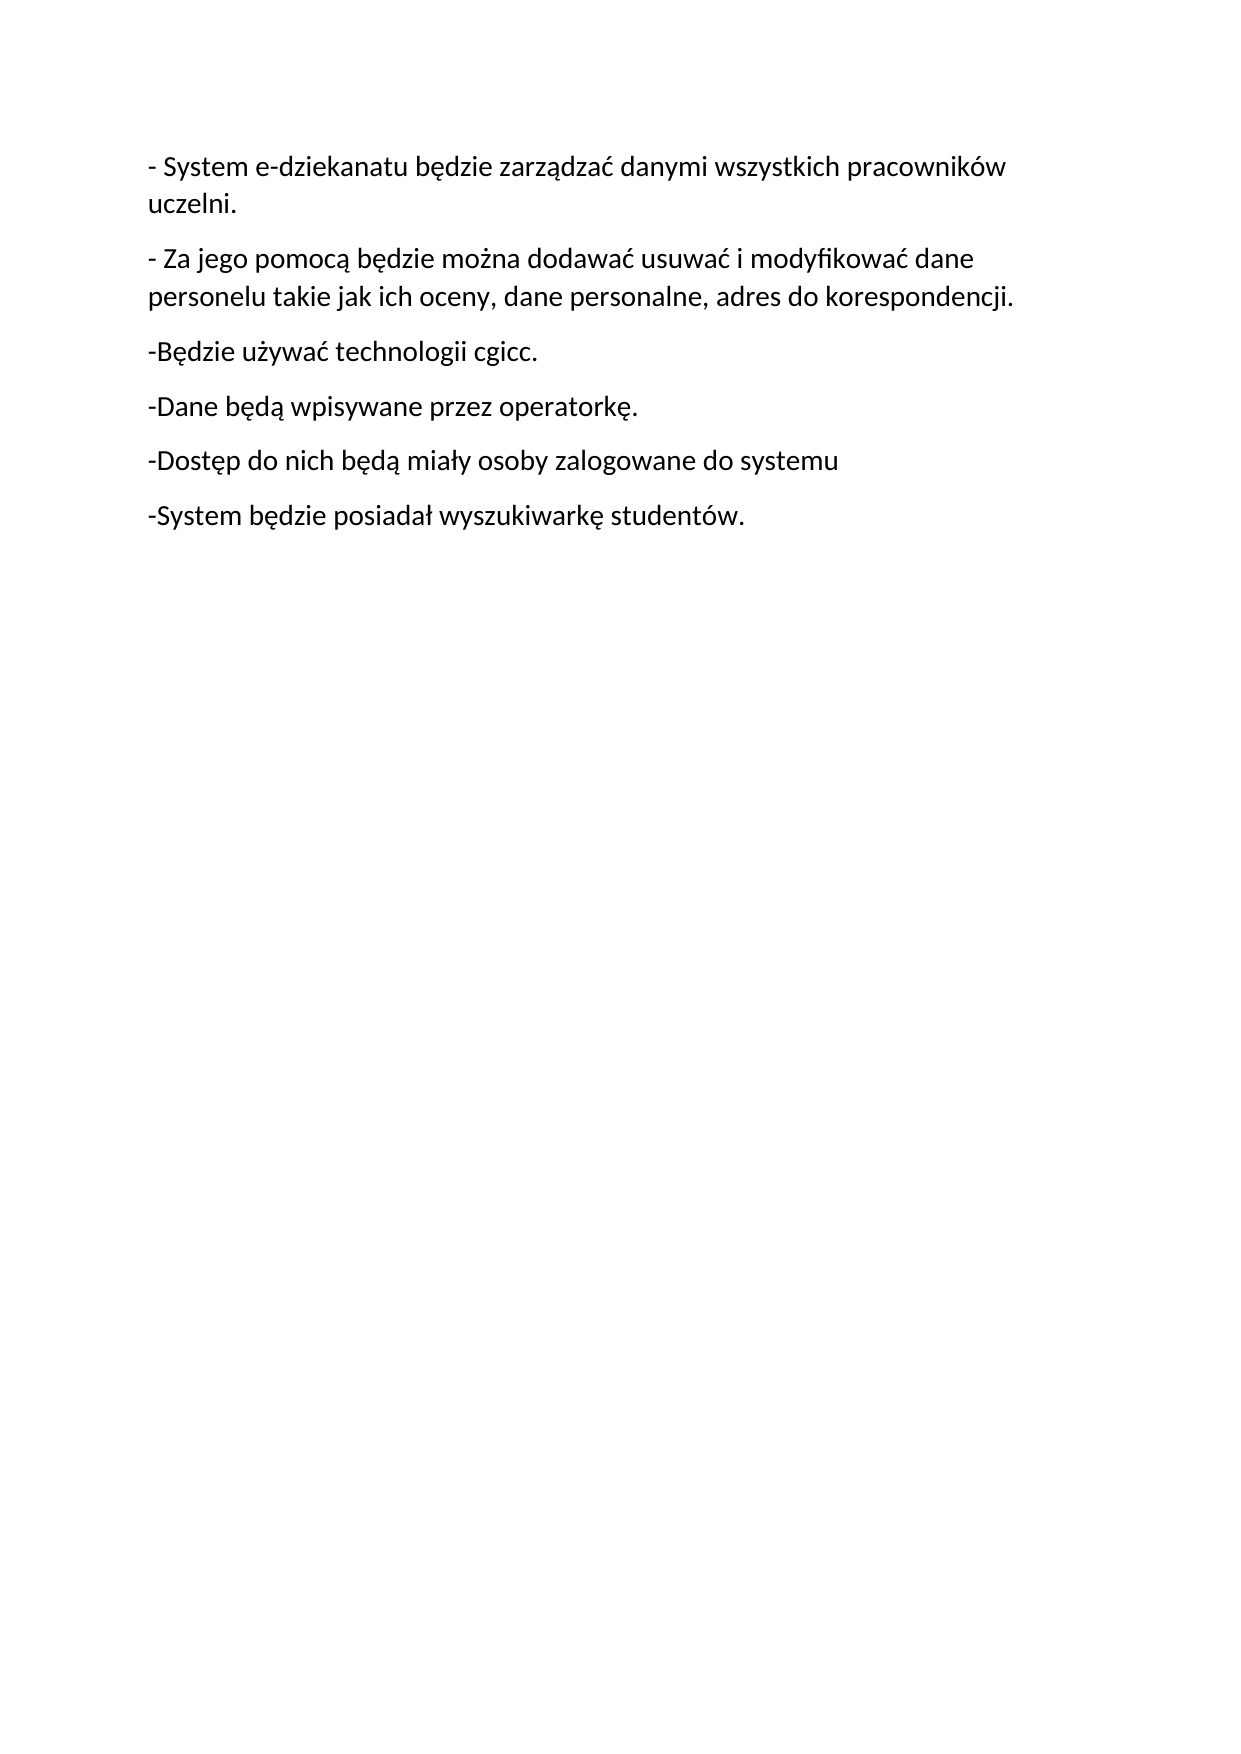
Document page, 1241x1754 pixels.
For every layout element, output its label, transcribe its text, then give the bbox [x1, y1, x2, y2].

text -System będzie posiadał wyszukiwarkę studentów. [148, 497, 1093, 533]
text - System e-dziekanatu będzie zarządzać danymi wszystkich pracowników uczelni. [148, 148, 1093, 221]
text - Za jego pomocą będzie można dodawać usuwać i modyfikować dane personelu takie jak ich oceny, dane personalne, adres do korespondencji. [148, 240, 1093, 314]
text -Dane będą wpisywane przez operatorkę. [148, 388, 1093, 423]
text -Będzie używać technologii cgicc. [148, 333, 1093, 369]
text -Dostęp do nich będą miały osoby zalogowane do systemu [148, 442, 1093, 478]
